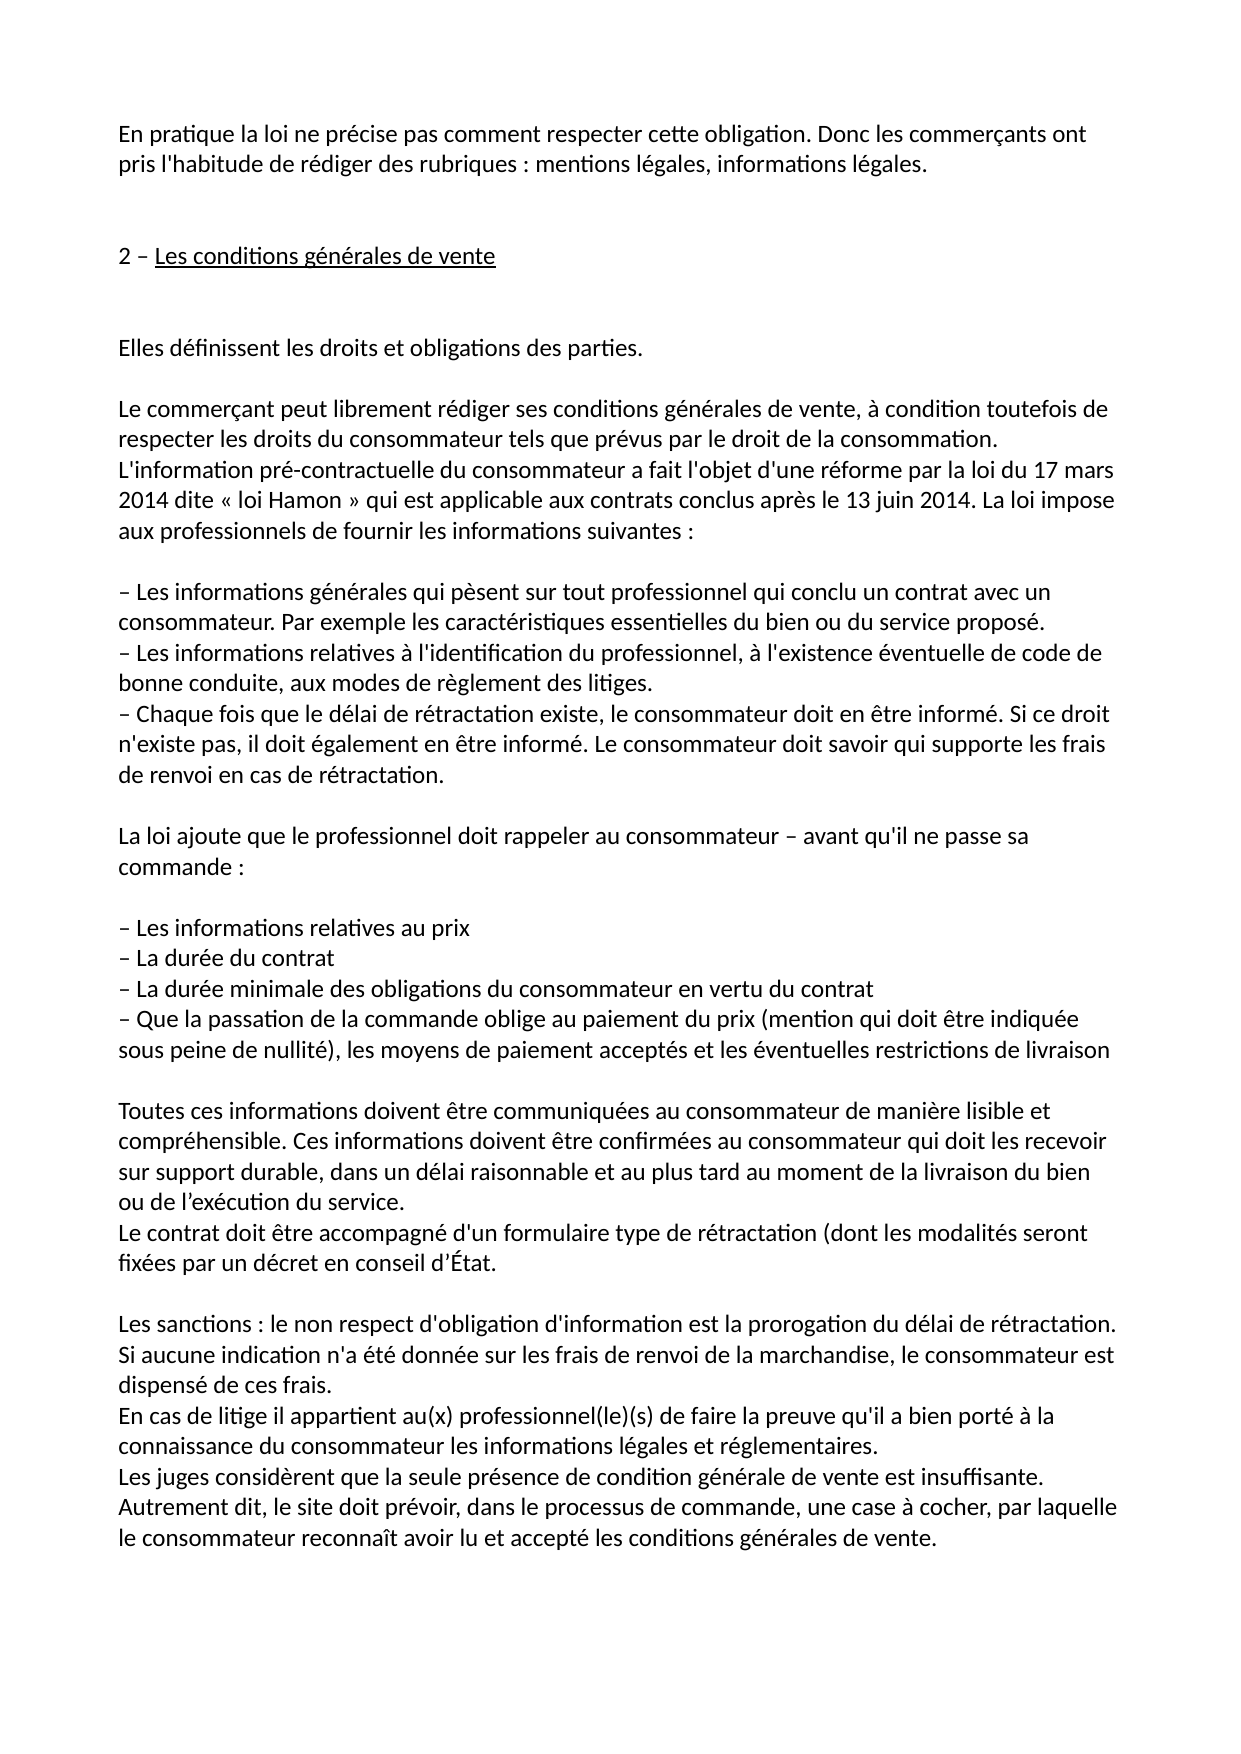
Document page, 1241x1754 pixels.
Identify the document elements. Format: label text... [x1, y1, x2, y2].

text – Que la passation de la commande oblige au paiement du prix (mention qui doit être indiquée sous peine de nullité), les moyens de paiement acceptés et les éventuelles restrictions de livraison [118, 1003, 1122, 1064]
text – Les informations générales qui pèsent sur tout professionnel qui conclu un contrat avec un consommateur. Par exemple les caractéristiques essentielles du bien ou du service proposé. [118, 576, 1122, 637]
text Le contrat doit être accompagné d'un formulaire type de rétractation (dont les modalités seront fixées par un décret en conseil d’État. [118, 1217, 1122, 1278]
text Le commerçant peut librement rédiger ses conditions générales de vente, à condition toutefois de respecter les droits du consommateur tels que prévus par le droit de la consommation. L'information pré-contractuelle du consommateur a fait l'objet d'une réforme par la loi du 17 mars 2014 dite « loi Hamon » qui est applicable aux contrats conclus après le 13 juin 2014. La loi impose aux professionnels de fournir les informations suivantes : [118, 393, 1122, 545]
text 2 – Les conditions générales de vente [118, 240, 1122, 271]
text Toutes ces informations doivent être communiquées au consommateur de manière lisible et compréhensible. Ces informations doivent être confirmées au consommateur qui doit les recevoir sur support durable, dans un délai raisonnable et au plus tard au moment de la livraison du bien ou de l’exécution du service. [118, 1095, 1122, 1217]
text Les juges considèrent que la seule présence de condition générale de vente est insuffisante. Autrement dit, le site doit prévoir, dans le processus de commande, une case à cocher, par laquelle le consommateur reconnaît avoir lu et accepté les conditions générales de vente. [118, 1461, 1122, 1553]
text La loi ajoute que le professionnel doit rappeler au consommateur – avant qu'il ne passe sa commande : [118, 820, 1122, 881]
text – La durée du contrat [118, 942, 1122, 973]
text En pratique la loi ne précise pas comment respecter cette obligation. Donc les commerçants ont pris l'habitude de rédiger des rubriques : mentions légales, informations légales. [118, 118, 1122, 179]
text En cas de litige il appartient au(x) professionnel(le)(s) de faire la preuve qu'il a bien porté à la connaissance du consommateur les informations légales et réglementaires. [118, 1400, 1122, 1461]
text – Les informations relatives au prix [118, 912, 1122, 942]
text – Chaque fois que le délai de rétractation existe, le consommateur doit en être informé. Si ce droit n'existe pas, il doit également en être informé. Le consommateur doit savoir qui supporte les frais de renvoi en cas de rétractation. [118, 698, 1122, 789]
text – Les informations relatives à l'identification du professionnel, à l'existence éventuelle de code de bonne conduite, aux modes de règlement des litiges. [118, 637, 1122, 698]
text – La durée minimale des obligations du consommateur en vertu du contrat [118, 973, 1122, 1003]
text Les sanctions : le non respect d'obligation d'information est la prorogation du délai de rétractation. Si aucune indication n'a été donnée sur les frais de renvoi de la marchandise, le consommateur est dispensé de ces frais. [118, 1308, 1122, 1400]
text Elles définissent les droits et obligations des parties. [118, 332, 1122, 362]
